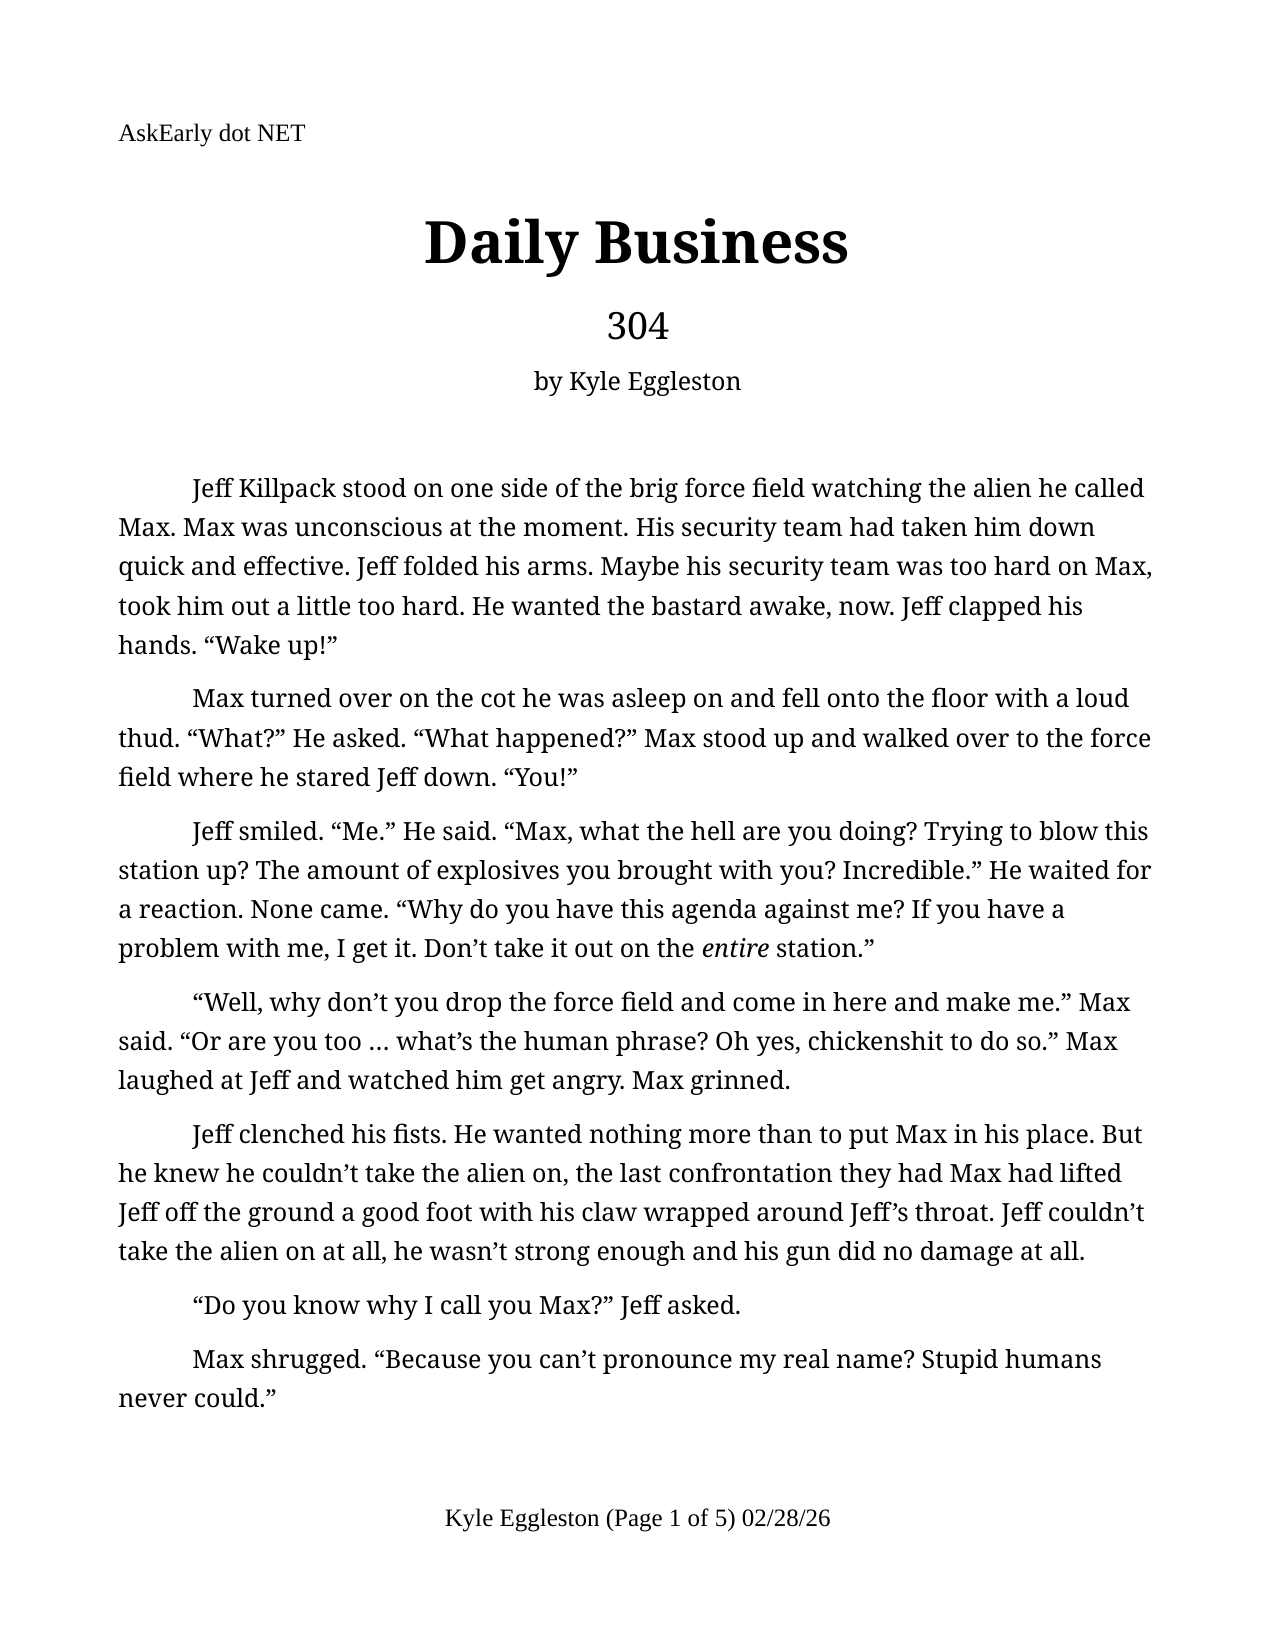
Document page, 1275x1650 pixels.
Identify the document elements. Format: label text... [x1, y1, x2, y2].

text Jeff clenched his fists. He wanted nothing more than to put Max in his place. But he knew he couldn’t take the alien on, the last confrontation they had Max had lifted Jeff off the ground a good foot with his claw wrapped around Jeff’s throat. Jeff couldn’t take the alien on at all, he wasn’t strong enough and his gun did no damage at all. [118, 1116, 1157, 1268]
text Max shrugged. “Because you can’t pronounce my real name? Stupid humans never could.” [118, 1341, 1157, 1415]
text “Well, why don’t you drop the force field and come in here and make me.” Max said. “Or are you too … what’s the human phrase? Oh yes, chickenshit to do so.” Max laughed at Jeff and watched him get angry. Max grinned. [118, 984, 1157, 1097]
title Daily Business [118, 201, 1157, 281]
text Jeff smiled. “Me.” He said. “Max, what the hell are you doing? Trying to blow this station up? The amount of explosives you brought with you? Incredible.” He waited for a reaction. None came. “Why do you have this agenda against me? If you have a problem with me, I get it. Don’t take it out on the entire station.” [118, 813, 1157, 965]
text Max turned over on the cot he was asleep on and fell onto the floor with a loud thud. “What?” He asked. “What happened?” Max stood up and walked over to the force field where he stared Jeff down. “You!” [118, 681, 1157, 793]
subtitle 304 [118, 299, 1157, 351]
text by Kyle Eggleston [118, 363, 1157, 397]
text “Do you know why I call you Max?” Jeff asked. [118, 1288, 1157, 1322]
text Jeff Killpack stood on one side of the brig force field watching the alien he called Max. Max was unconscious at the moment. His security team had taken him down quick and effective. Jeff folded his arms. Maybe his security team was too hard on Max, took him out a little too hard. He wanted the bastard awake, now. Jeff clapped his hands. “Wake up!” [118, 471, 1157, 661]
